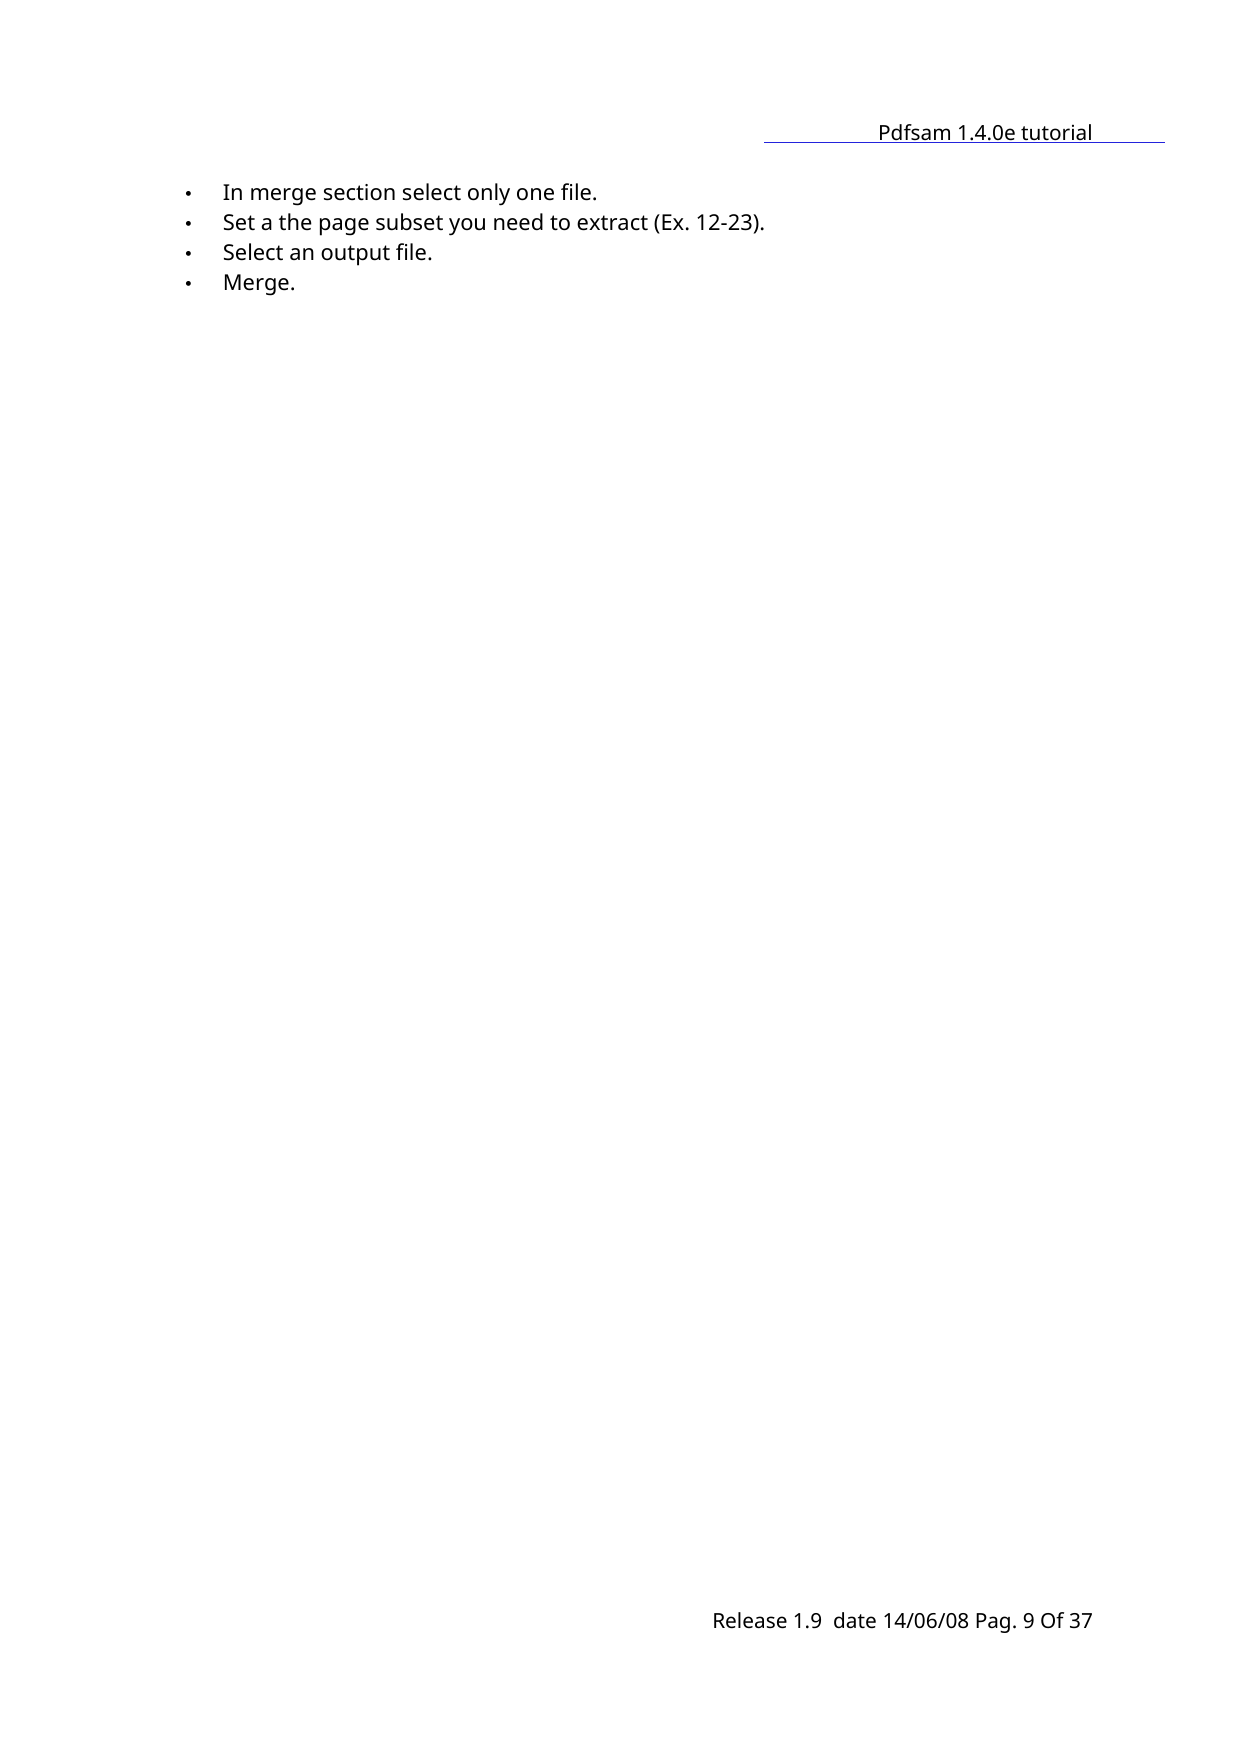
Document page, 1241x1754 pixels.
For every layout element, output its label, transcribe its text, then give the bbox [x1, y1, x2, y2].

list Set a the page subset you need to extract (Ex. 12-23). [185, 207, 1093, 237]
list Merge. [185, 266, 1093, 296]
list In merge section select only one file. [185, 177, 1093, 207]
list Select an output file. [185, 237, 1093, 266]
